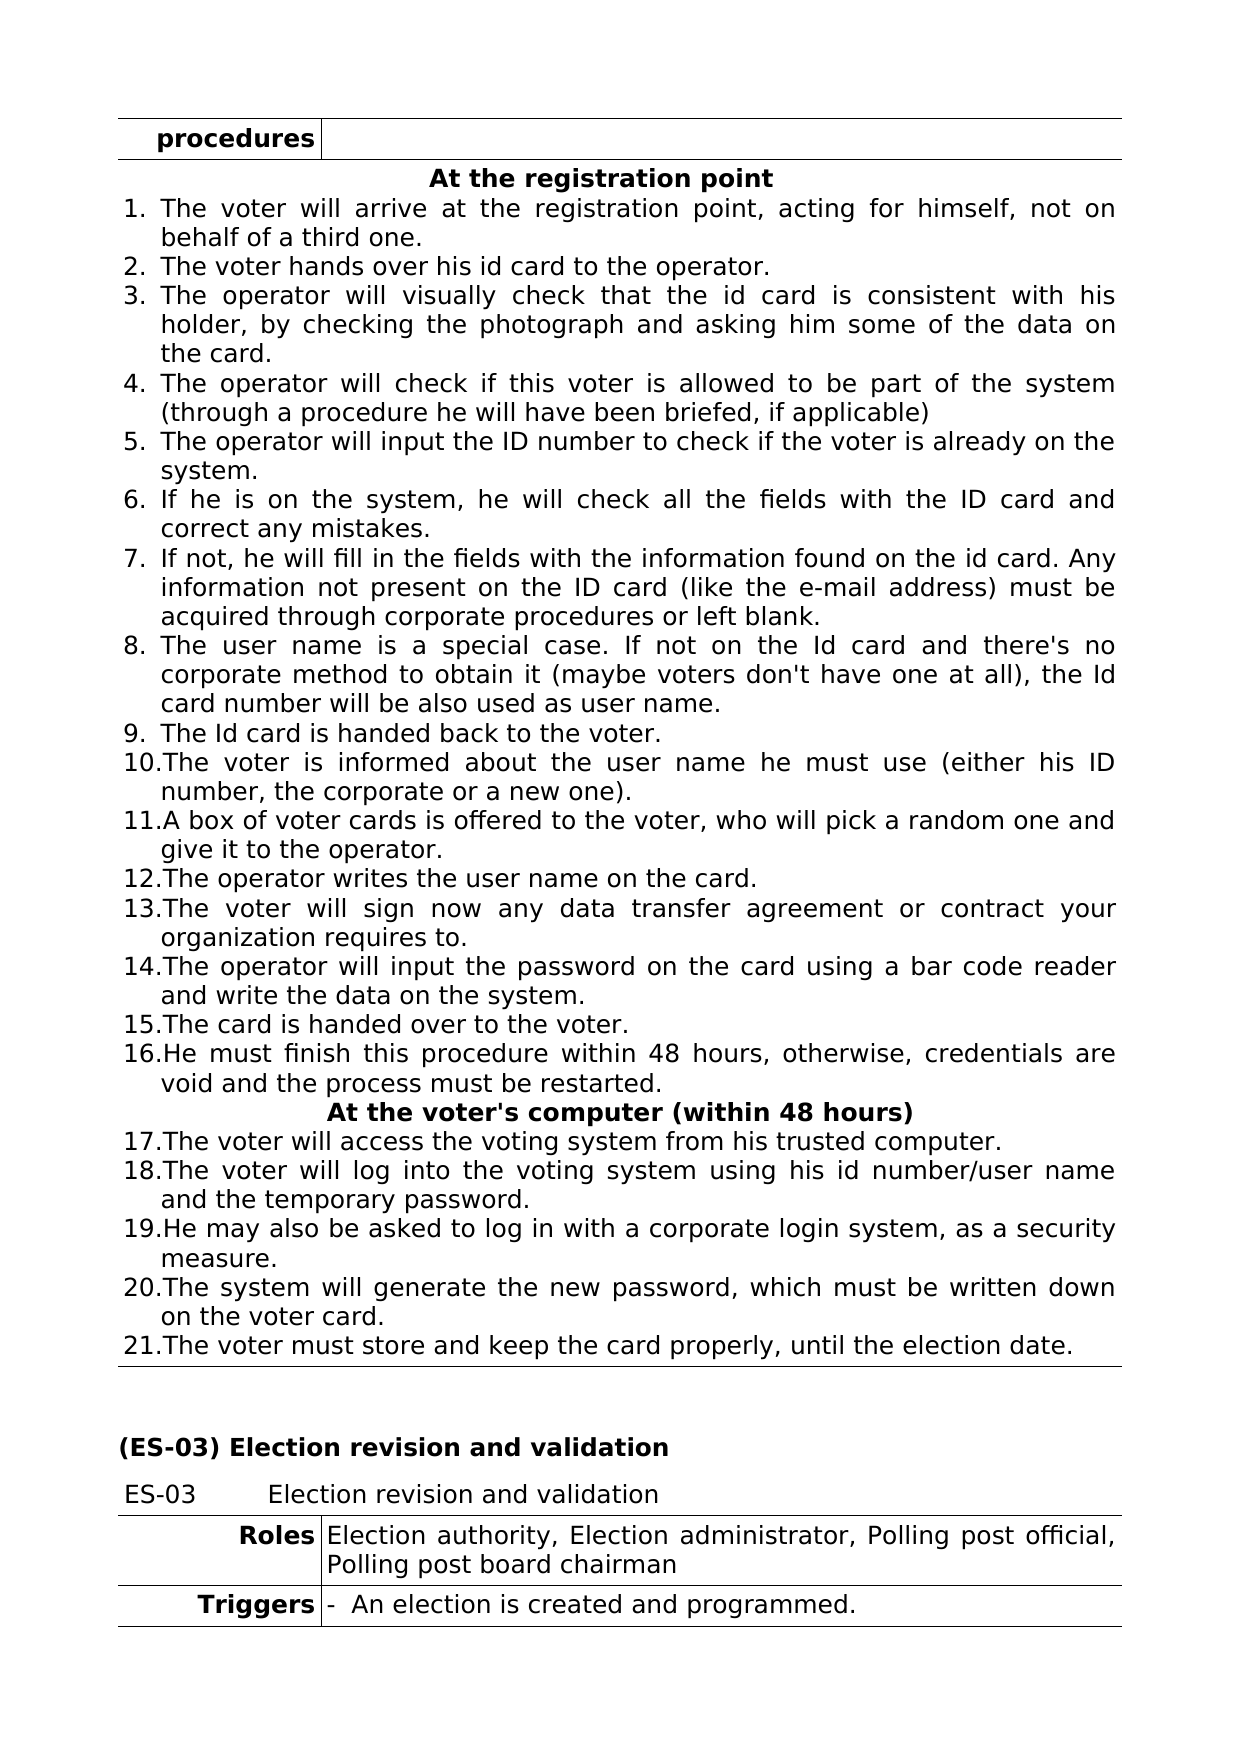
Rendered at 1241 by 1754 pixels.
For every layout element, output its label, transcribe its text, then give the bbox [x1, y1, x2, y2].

table_header ES-03 [118, 1474, 262, 1515]
table_cell Election authority, Election administrator, Polling post official, Polling post board chairman [322, 1516, 1122, 1585]
table_cell Roles [118, 1516, 321, 1585]
table_cell At the registration point The voter will arrive at the registration point, acting for himself, not on behalf of a third one. The voter hands over his id card to the operator. The operator will visually check that the id card is consistent with his holder, by checking the photograph and asking him some of the data on the card. The operator will check if this voter is allowed to be part of the system (through a procedure he will have been briefed, if applicable) The operator will input the ID number to check if the voter is already on the system. If he is on the system, he will check all the fields with the ID card and correct any mistakes. If not, he will fill in the fields with the information found on the id card. Any information not present on the ID card (like the e-mail address) must be acquired through corporate procedures or left blank. The user name is a special case. If not on the Id card and there's no corporate method to obtain it (maybe voters don't have one at all), the Id card number will be also used as user name. The Id card is handed back to the voter. The voter is informed about the user name he must use (either his ID number, the corporate or a new one). A box of voter cards is offered to the voter, who will pick a random one and give it to the operator. The operator writes the user name on the card. The voter will sign now any data transfer agreement or contract your organization requires to. The operator will input the password on the card using a bar code reader and write the data on the system. The card is handed over to the voter. He must finish this procedure within 48 hours, otherwise, credentials are void and the process must be restarted. At the voter's computer (within 48 hours) The voter will access the voting system from his trusted computer. The voter will log into the voting system using his id number/user name and the temporary password. He may also be asked to log in with a corporate login system, as a security measure. The system will generate the new password, which must be written down on the voter card. The voter must store and keep the card properly, until the election date. [118, 160, 1122, 1366]
table_header Election revision and validation [262, 1474, 1122, 1515]
table_cell - An election is created and programmed. [322, 1586, 1122, 1626]
table_cell procedures [118, 119, 321, 159]
subtitle (ES-03) Election revision and validation [118, 1433, 1122, 1462]
table_cell Triggers [118, 1586, 321, 1626]
table_cell [322, 119, 1122, 159]
